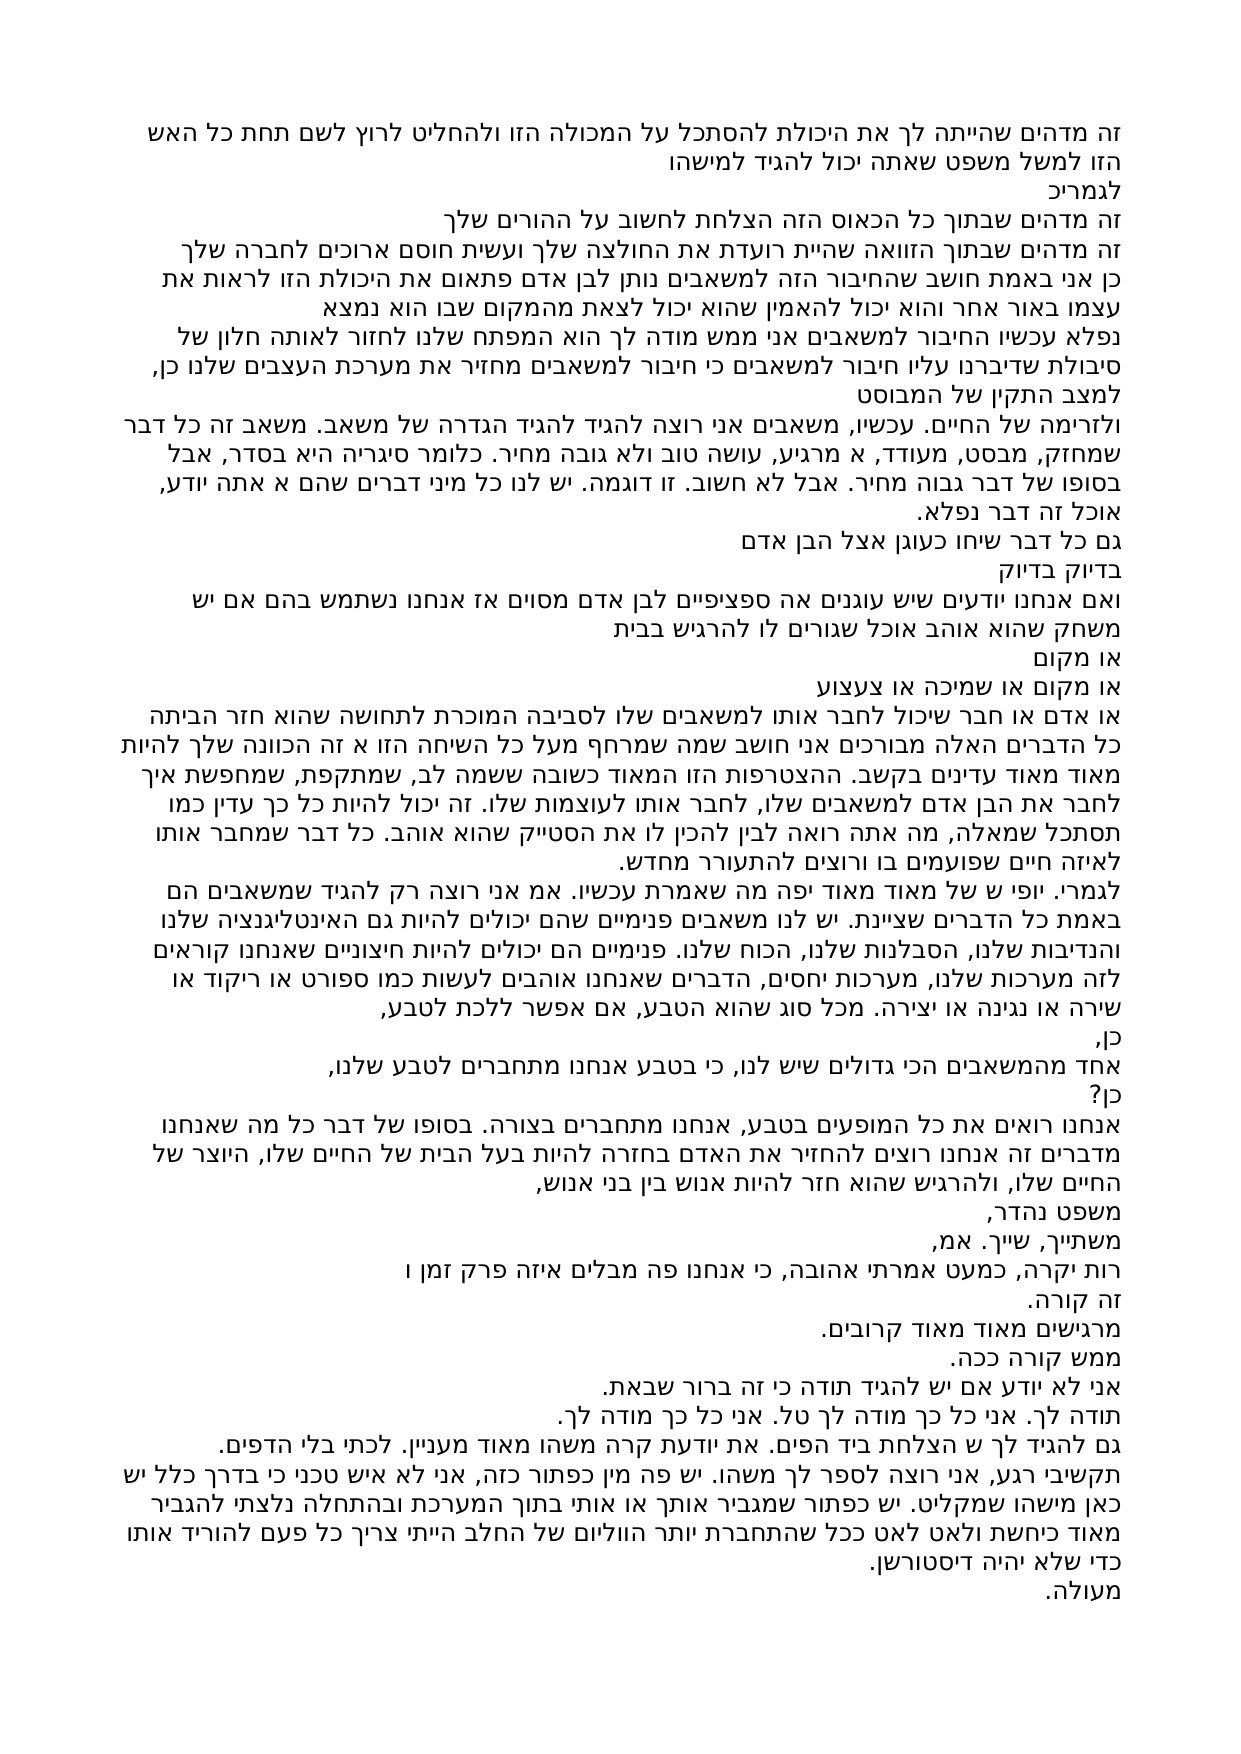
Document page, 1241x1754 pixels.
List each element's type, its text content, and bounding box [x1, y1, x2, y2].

text בדיוק בדיוק [118, 556, 1122, 585]
text מרגישים מאוד מאוד קרובים. [118, 1314, 1122, 1343]
text תודה לך. אני כל כך מודה לך טל. אני כל כך מודה לך. [118, 1401, 1122, 1431]
text רות יקרה, כמעט אמרתי אהובה, כי אנחנו פה מבלים איזה פרק זמן ו [118, 1256, 1122, 1285]
text או מקום [118, 643, 1122, 672]
text משתייך, שייך. אמ, [118, 1226, 1122, 1256]
text או אדם או חבר שיכול לחבר אותו למשאבים שלו לסביבה המוכרת לתחושה שהוא חזר הביתה כל הדברים האלה מבורכים אני חושב שמה שמרחף מעל כל השיחה הזו א זה הכוונה שלך להיות מאוד מאוד עדינים בקשב. ההצטרפות הזו המאוד כשובה ששמה לב, שמתקפת, שמחפשת איך לחבר את הבן אדם למשאבים שלו, לחבר אותו לעוצמות שלו. זה יכול להיות כל כך עדין כמו תסתכל שמאלה, מה אתה רואה לבין להכין לו את הסטייק שהוא אוהב. כל דבר שמחבר אותו לאיזה חיים שפועמים בו ורוצים להתעורר מחדש. [118, 701, 1122, 876]
text ולזרימה של החיים. עכשיו, משאבים אני רוצה להגיד להגיד הגדרה של משאב. משאב זה כל דבר שמחזק, מבסט, מעודד, א מרגיע, עושה טוב ולא גובה מחיר. כלומר סיגריה היא בסדר, אבל בסופו של דבר גבוה מחיר. אבל לא חשוב. זו דוגמה. יש לנו כל מיני דברים שהם א אתה יודע, אוכל זה דבר נפלא. [118, 410, 1122, 526]
text כן אני באמת חושב שהחיבור הזה למשאבים נותן לבן אדם פתאום את היכולת הזו לראות את עצמו באור אחר והוא יכול להאמין שהוא יכול לצאת מהמקום שבו הוא נמצא [118, 264, 1122, 322]
text משפט נהדר, [118, 1197, 1122, 1226]
text לגמרי. יופי ש של מאוד מאוד יפה מה שאמרת עכשיו. אמ אני רוצה רק להגיד שמשאבים הם באמת כל הדברים שציינת. יש לנו משאבים פנימיים שהם יכולים להיות גם האינטליגנציה שלנו והנדיבות שלנו, הסבלנות שלנו, הכוח שלנו. פנימיים הם יכולים להיות חיצוניים שאנחנו קוראים לזה מערכות שלנו, מערכות יחסים, הדברים שאנחנו אוהבים לעשות כמו ספורט או ריקוד או שירה או נגינה או יצירה. מכל סוג שהוא הטבע, אם אפשר ללכת לטבע, [118, 876, 1122, 1022]
text גם כל דבר שיחו כעוגן אצל הבן אדם [118, 526, 1122, 556]
text ואם אנחנו יודעים שיש עוגנים אה ספציפיים לבן אדם מסוים אז אנחנו נשתמש בהם אם יש משחק שהוא אוהב אוכל שגורים לו להרגיש בבית [118, 585, 1122, 643]
text כן, [118, 1022, 1122, 1051]
text למצב התקין של המבוסט [118, 381, 1122, 410]
text אנחנו רואים את כל המופעים בטבע, אנחנו מתחברים בצורה. בסופו של דבר כל מה שאנחנו מדברים זה אנחנו רוצים להחזיר את האדם בחזרה להיות בעל הבית של החיים שלו, היוצר של החיים שלו, ולהרגיש שהוא חזר להיות אנוש בין בני אנוש, [118, 1110, 1122, 1197]
text אחד מהמשאבים הכי גדולים שיש לנו, כי בטבע אנחנו מתחברים לטבע שלנו, [118, 1051, 1122, 1081]
text זה קורה. [118, 1285, 1122, 1314]
text ממש קורה ככה. [118, 1343, 1122, 1372]
text אני לא יודע אם יש להגיד תודה כי זה ברור שבאת. [118, 1372, 1122, 1401]
text זה מדהים שבתוך כל הכאוס הזה הצלחת לחשוב על ההורים שלך [118, 206, 1122, 235]
text מעולה. [118, 1576, 1122, 1606]
text נפלא עכשיו החיבור למשאבים אני ממש מודה לך הוא המפתח שלנו לחזור לאותה חלון של סיבולת שדיברנו עליו חיבור למשאבים כי חיבור למשאבים מחזיר את מערכת העצבים שלנו כן, [118, 322, 1122, 381]
text או מקום או שמיכה או צעצוע [118, 672, 1122, 701]
text זה מדהים שבתוך הזוואה שהיית רועדת את החולצה שלך ועשית חוסם ארוכים לחברה שלך [118, 235, 1122, 264]
text לגמריכ [118, 176, 1122, 206]
text זה מדהים שהייתה לך את היכולת להסתכל על המכולה הזו ולהחליט לרוץ לשם תחת כל האש הזו למשל משפט שאתה יכול להגיד למישהו [118, 118, 1122, 176]
text תקשיבי רגע, אני רוצה לספר לך משהו. יש פה מין כפתור כזה, אני לא איש טכני כי בדרך כלל יש כאן מישהו שמקליט. יש כפתור שמגביר אותך או אותי בתוך המערכת ובהתחלה נלצתי להגביר מאוד כיחשת ולאט לאט ככל שהתחברת יותר הווליום של החלב הייתי צריך כל פעם להוריד אותו כדי שלא יהיה דיסטורשן. [118, 1460, 1122, 1576]
text גם להגיד לך ש הצלחת ביד הפים. את יודעת קרה משהו מאוד מעניין. לכתי בלי הדפים. [118, 1431, 1122, 1460]
text כן? [118, 1081, 1122, 1110]
